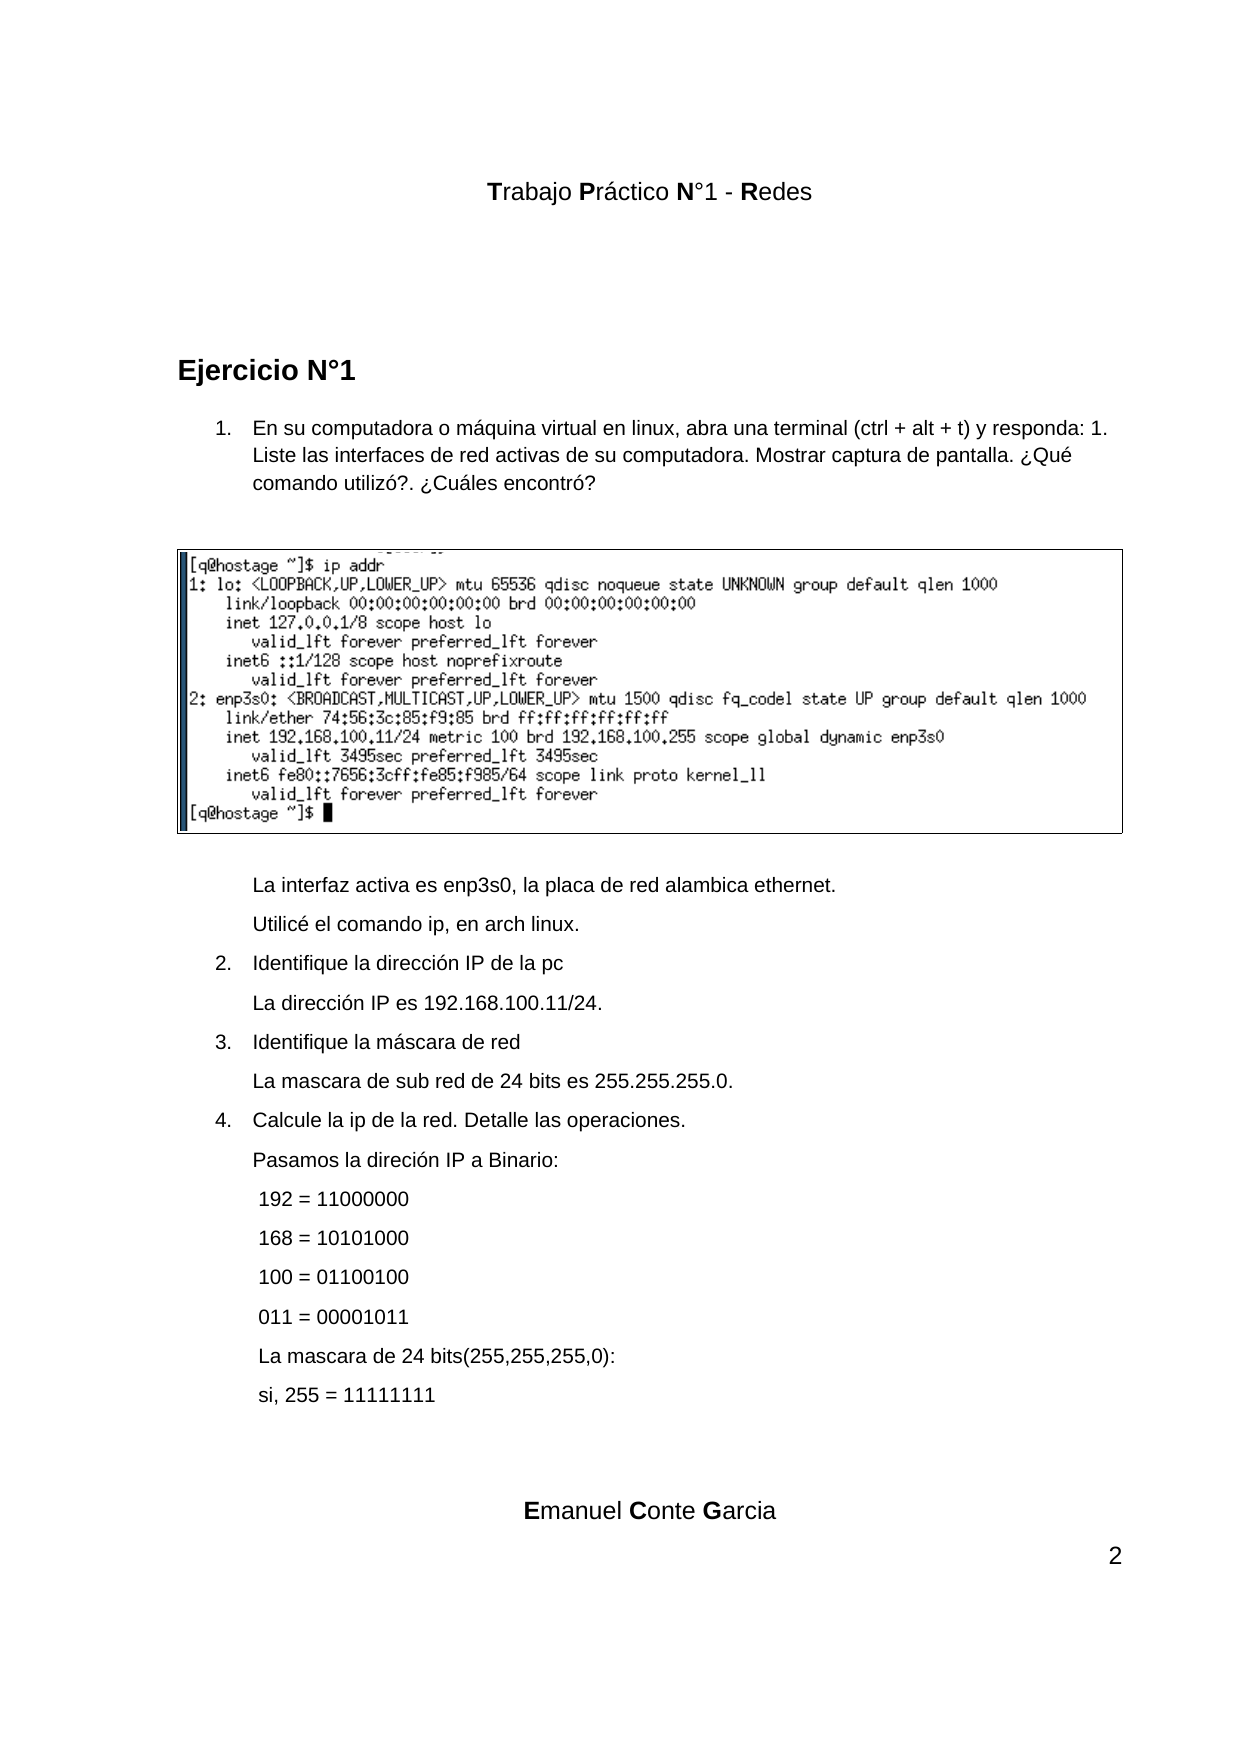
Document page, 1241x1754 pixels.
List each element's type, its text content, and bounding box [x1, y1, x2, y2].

text La mascara de 24 bits(255,255,255,0): [177, 1344, 1122, 1368]
text si, 255 = 11111111 [177, 1383, 1122, 1407]
list Calcule la ip de la red. Detalle las operaciones. [215, 1108, 1122, 1132]
text 168 = 10101000 [177, 1226, 1122, 1250]
text La mascara de sub red de 24 bits es 255.255.255.0. [177, 1069, 1122, 1093]
text 100 = 01100100 [177, 1265, 1122, 1289]
text 192 = 11000000 [177, 1187, 1122, 1211]
text 011 = 00001011 [177, 1304, 1122, 1328]
text La dirección IP es 192.168.100.11/24. [177, 990, 1122, 1014]
text Utilicé el comando ip, en arch linux. [177, 912, 1122, 936]
text Pasamos la direción IP a Binario: [177, 1147, 1122, 1171]
text La interfaz activa es enp3s0, la placa de red alambica ethernet. [177, 872, 1122, 896]
list Identifique la dirección IP de la pc [215, 951, 1122, 975]
text Ejercicio N°1 [177, 353, 1122, 387]
list Identifique la máscara de red [215, 1029, 1122, 1053]
picture [180, 552, 1119, 831]
list En su computadora o máquina virtual en linux, abra una terminal (ctrl + alt + t) y responda: 1. Liste las interfaces de red activas de su computadora. Mostrar captura de pantalla. ¿Qué comando utilizó?. ¿Cuáles encontró? [215, 416, 1122, 494]
